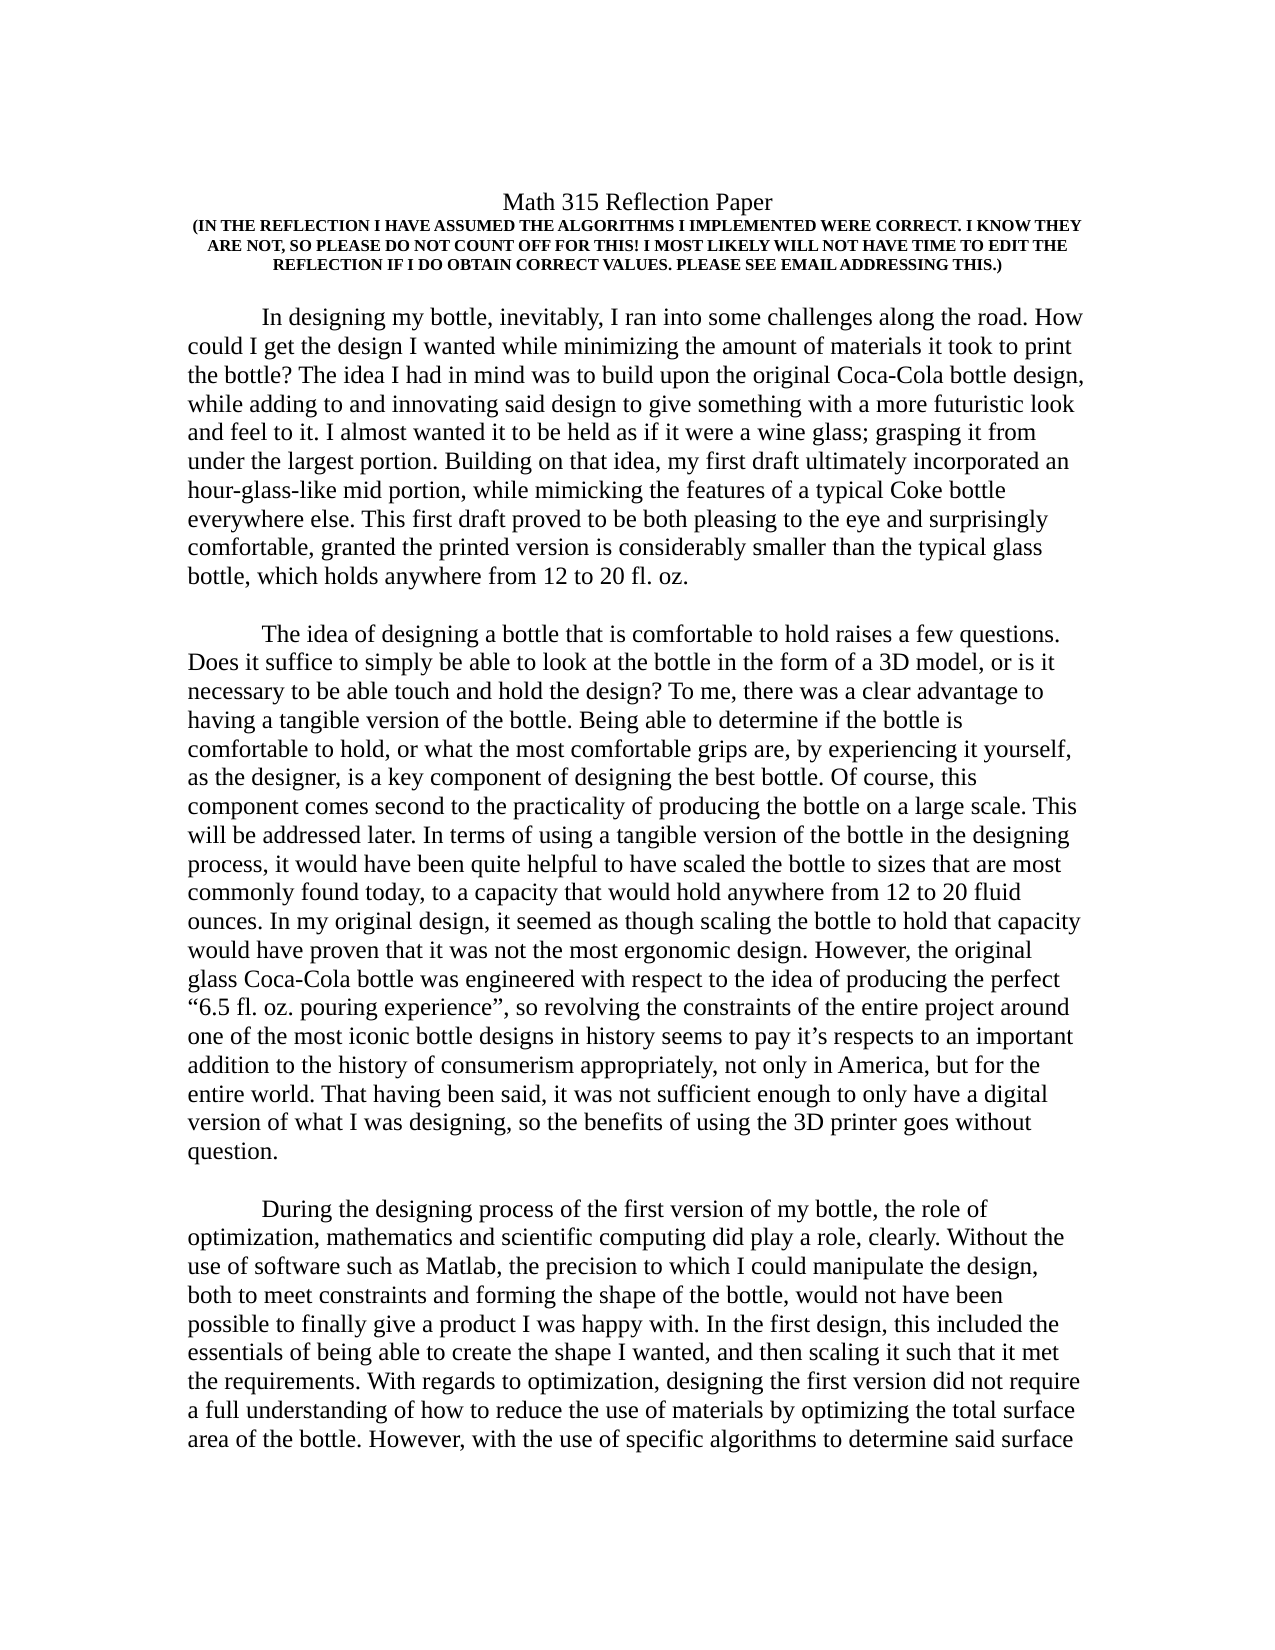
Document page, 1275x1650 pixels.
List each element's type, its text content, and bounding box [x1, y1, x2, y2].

text (IN THE REFLECTION I HAVE ASSUMED THE ALGORITHMS I IMPLEMENTED WERE CORRECT. I KNOW THEY ARE NOT, SO PLEASE DO NOT COUNT OFF FOR THIS! I MOST LIKELY WILL NOT HAVE TIME TO EDIT THE REFLECTION IF I DO OBTAIN CORRECT VALUES. PLEASE SEE EMAIL ADDRESSING THIS.) [187, 216, 1087, 274]
text In designing my bottle, inevitably, I ran into some challenges along the road. How could I get the design I wanted while minimizing the amount of materials it took to print the bottle? The idea I had in mind was to build upon the original Coca-Cola bottle design, while adding to and innovating said design to give something with a more futuristic look and feel to it. I almost wanted it to be held as if it were a wine glass; grasping it from under the largest portion. Building on that idea, my first draft ultimately incorporated an hour-glass-like mid portion, while mimicking the features of a typical Coke bottle everywhere else. This first draft proved to be both pleasing to the eye and surprisingly comfortable, granted the printed version is considerably smaller than the typical glass bottle, which holds anywhere from 12 to 20 fl. oz. [187, 302, 1087, 590]
text The idea of designing a bottle that is comfortable to hold raises a few questions. Does it suffice to simply be able to look at the bottle in the form of a 3D model, or is it necessary to be able touch and hold the design? To me, there was a clear advantage to having a tangible version of the bottle. Being able to determine if the bottle is comfortable to hold, or what the most comfortable grips are, by experiencing it yourself, as the designer, is a key component of designing the best bottle. Of course, this component comes second to the practicality of producing the bottle on a large scale. This will be addressed later. In terms of using a tangible version of the bottle in the designing process, it would have been quite helpful to have scaled the bottle to sizes that are most commonly found today, to a capacity that would hold anywhere from 12 to 20 fluid ounces. In my original design, it seemed as though scaling the bottle to hold that capacity would have proven that it was not the most ergonomic design. However, the original glass Coca-Cola bottle was engineered with respect to the idea of producing the perfect “6.5 fl. oz. pouring experience”, so revolving the constraints of the entire project around one of the most iconic bottle designs in history seems to pay it’s respects to an important addition to the history of consumerism appropriately, not only in America, but for the entire world. That having been said, it was not sufficient enough to only have a digital version of what I was designing, so the benefits of using the 3D printer goes without question. [187, 619, 1087, 1165]
text During the designing process of the first version of my bottle, the role of optimization, mathematics and scientific computing did play a role, clearly. Without the use of software such as Matlab, the precision to which I could manipulate the design, both to meet constraints and forming the shape of the bottle, would not have been possible to finally give a product I was happy with. In the first design, this included the essentials of being able to create the shape I wanted, and then scaling it such that it met the requirements. With regards to optimization, designing the first version did not require a full understanding of how to reduce the use of materials by optimizing the total surface area of the bottle. However, with the use of specific algorithms to determine said surface [187, 1194, 1087, 1452]
text Math 315 Reflection Paper [187, 187, 1087, 216]
